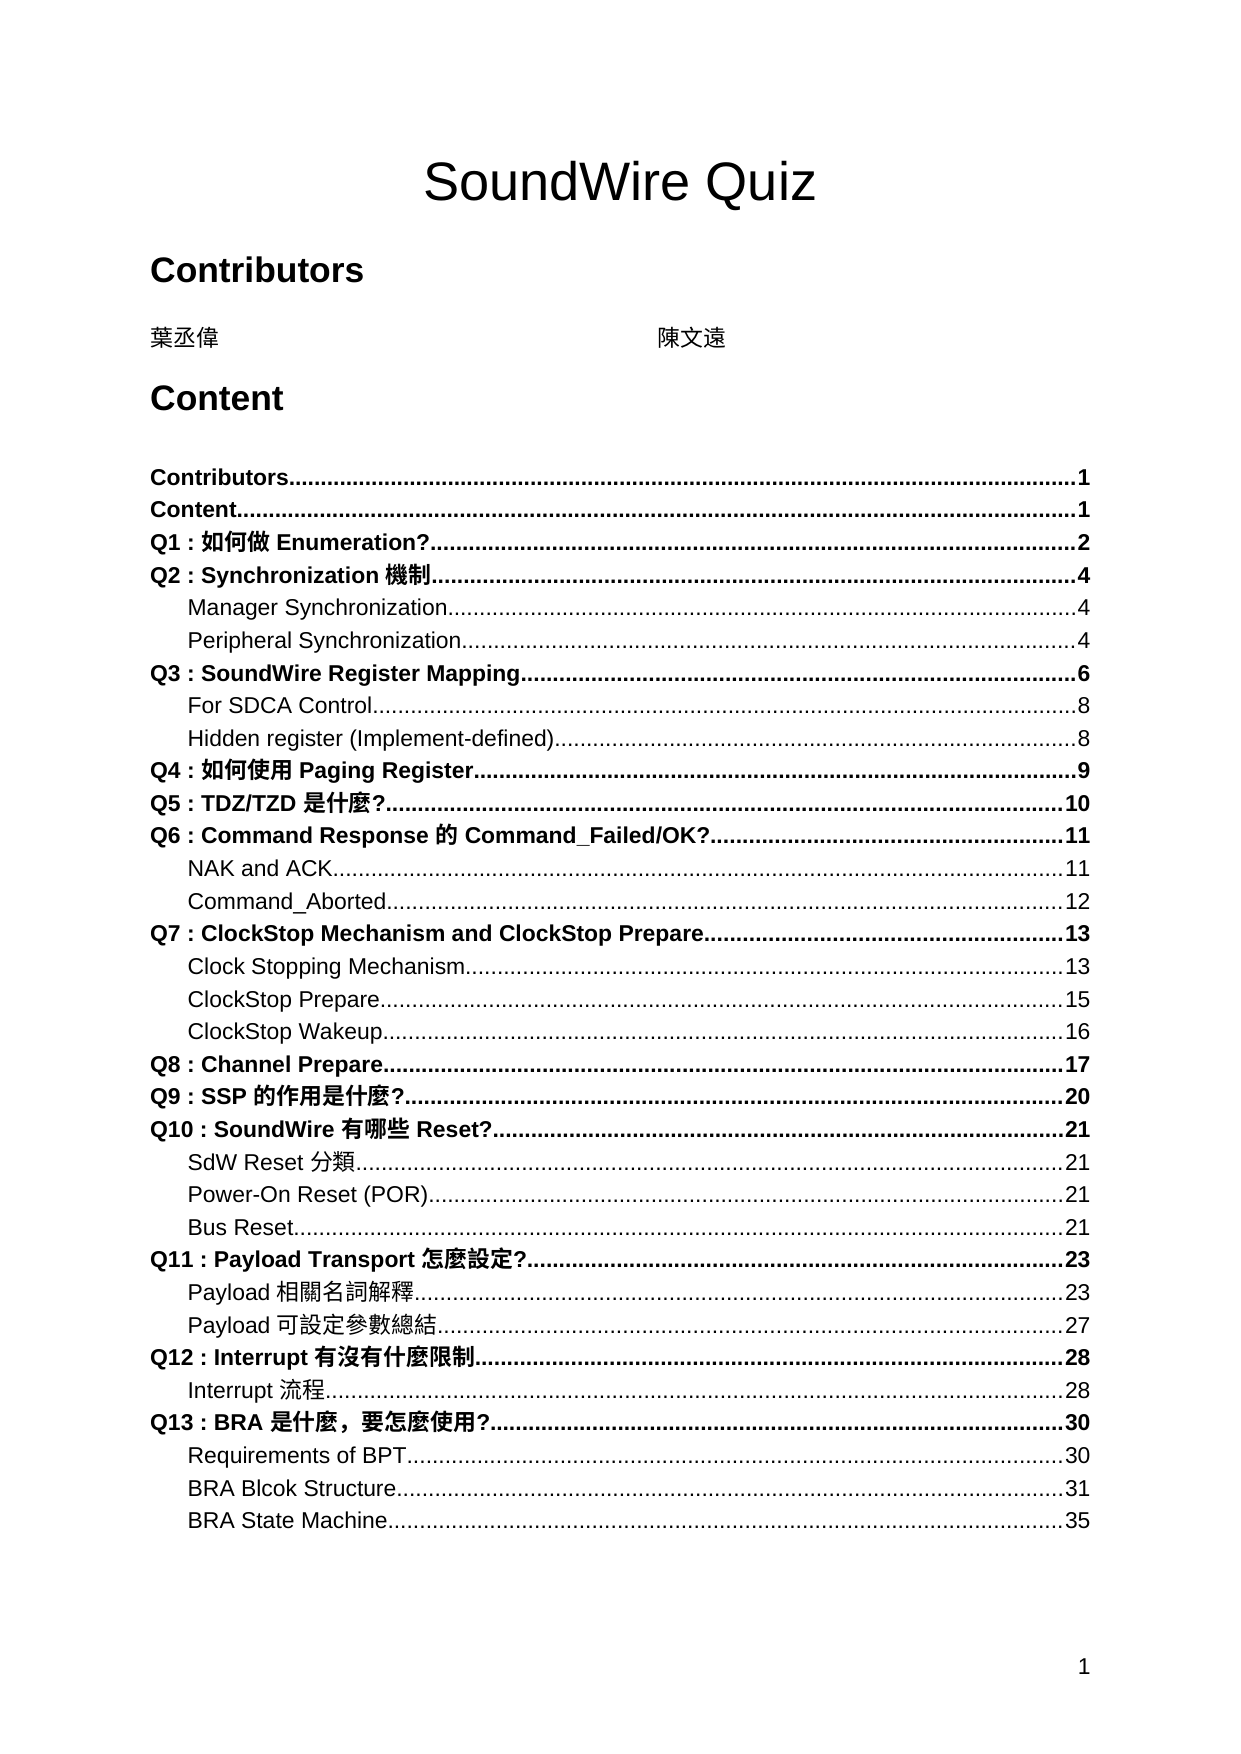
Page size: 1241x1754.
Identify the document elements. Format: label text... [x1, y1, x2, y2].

subtitle Content [150, 378, 1090, 429]
text Q9 : SSP 的作用是什麼? 20 [150, 1083, 1090, 1110]
text ClockStop Wakeup 16 [187, 1018, 1090, 1044]
text SdW Reset 分類 21 [187, 1148, 1090, 1175]
text Hidden register (Implement-defined) 8 [187, 725, 1090, 751]
text Q6 : Command Response 的 Command_Failed/OK? 11 [150, 822, 1090, 849]
text Q8 : Channel Prepare 17 [150, 1051, 1090, 1077]
text Q11 : Payload Transport 怎麼設定? 23 [150, 1246, 1090, 1273]
text NAK and ACK 11 [187, 855, 1090, 881]
text Content 1 [150, 496, 1090, 523]
text Command_Aborted 12 [187, 888, 1090, 914]
text Bus Reset 21 [187, 1214, 1090, 1240]
text Peripheral Synchronization 4 [187, 627, 1090, 653]
text Payload 相關名詞解釋 23 [187, 1279, 1090, 1305]
title SoundWire Quiz [150, 150, 1090, 212]
text Manager Synchronization 4 [187, 594, 1090, 621]
text Interrupt 流程 28 [187, 1377, 1090, 1403]
text Q2 : Synchronization 機制 4 [150, 562, 1090, 588]
text Q7 : ClockStop Mechanism and ClockStop Prepare 13 [150, 920, 1090, 947]
text Clock Stopping Mechanism 13 [187, 953, 1090, 979]
text Q10 : SoundWire 有哪些 Reset? 21 [150, 1116, 1090, 1142]
text 陳文遠 [658, 325, 1090, 351]
text Q3 : SoundWire Register Mapping 6 [150, 659, 1090, 686]
text Q5 : TDZ/TZD 是什麼? 10 [150, 790, 1090, 816]
text 葉丞偉 [150, 325, 583, 351]
subtitle Contributors [150, 249, 1090, 300]
text Payload 可設定參數總結 27 [187, 1312, 1090, 1338]
text BRA Blcok Structure 31 [187, 1474, 1090, 1501]
text For SDCA Control 8 [187, 692, 1090, 718]
text Power-On Reset (POR) 21 [187, 1181, 1090, 1207]
text Q4 : 如何使用 Paging Register 9 [150, 757, 1090, 784]
text Q1 : 如何做 Enumeration? 2 [150, 529, 1090, 555]
text ClockStop Prepare 15 [187, 986, 1090, 1012]
text Requirements of BPT 30 [187, 1442, 1090, 1468]
text Q12 : Interrupt 有沒有什麼限制 28 [150, 1344, 1090, 1371]
text Q13 : BRA 是什麼，要怎麼使用? 30 [150, 1409, 1090, 1436]
text Contributors 1 [150, 464, 1090, 490]
text BRA State Machine 35 [187, 1507, 1090, 1533]
